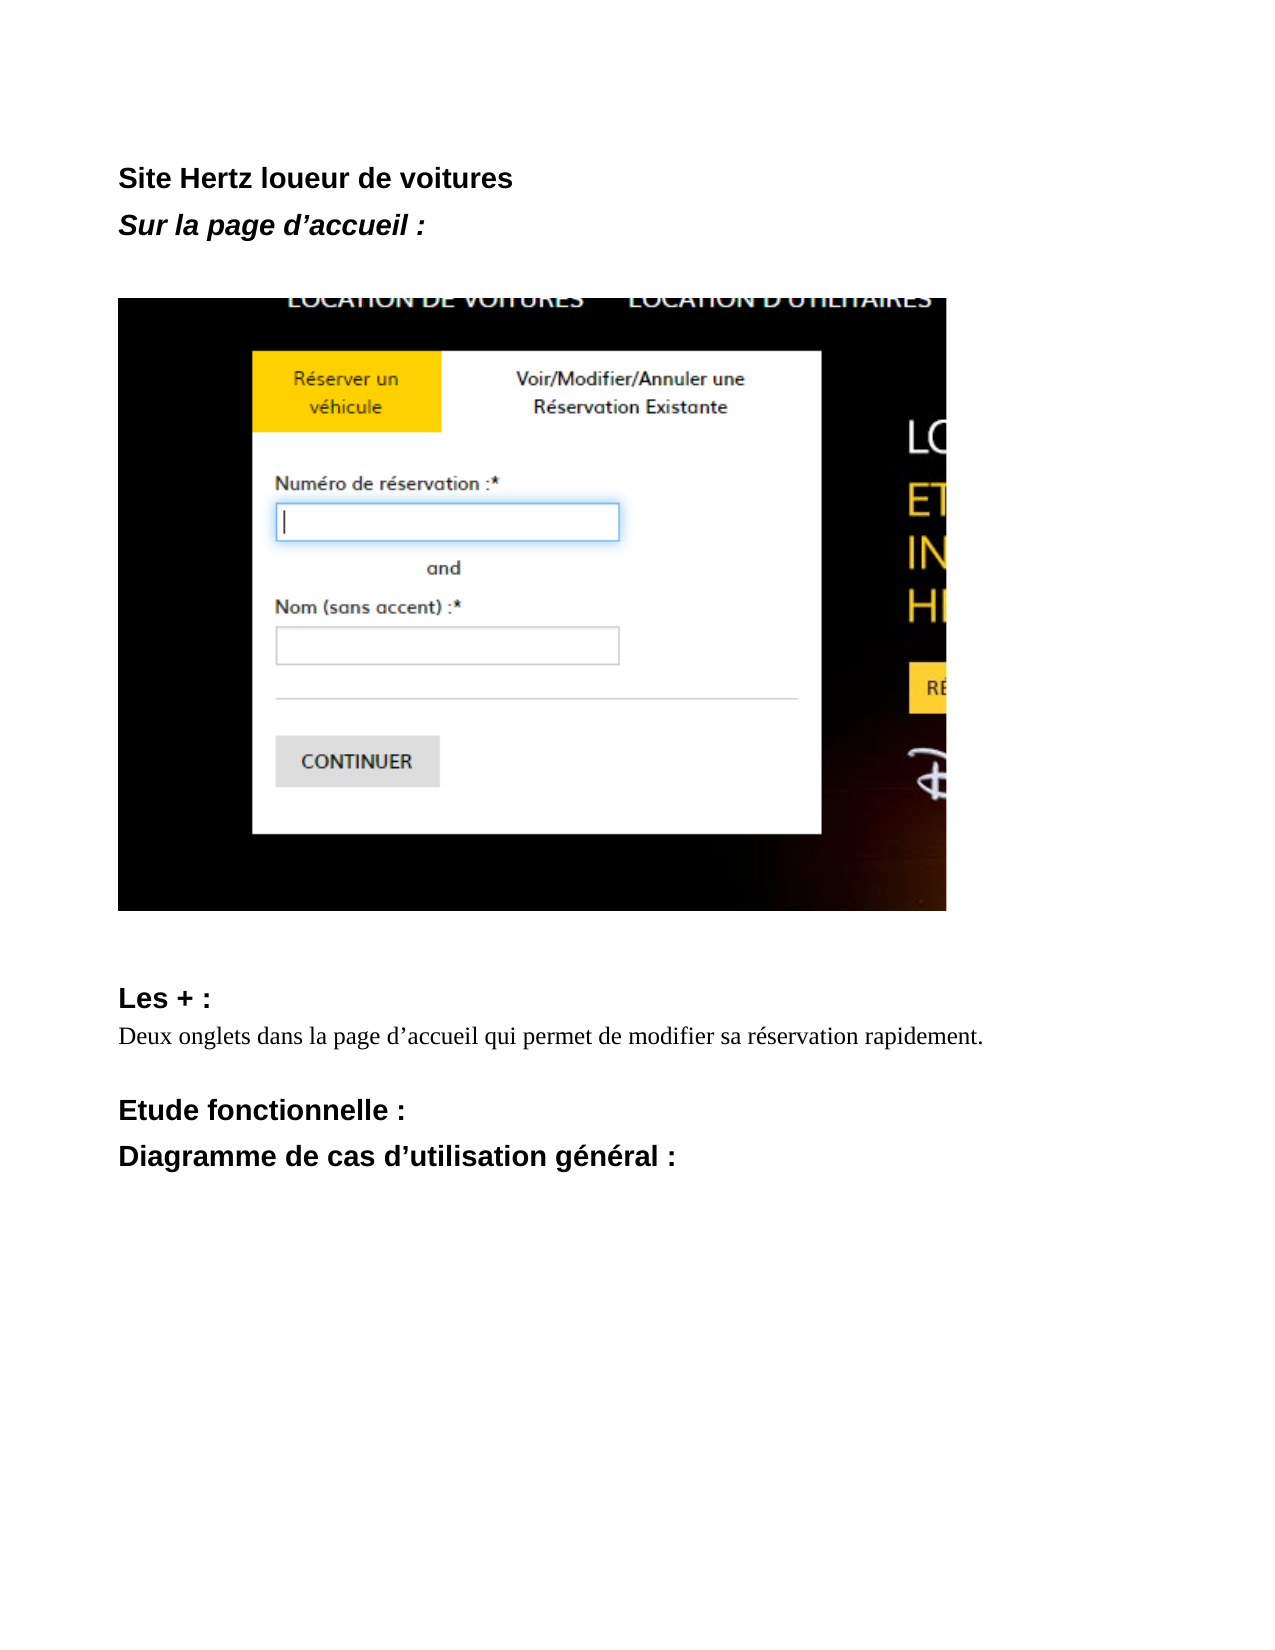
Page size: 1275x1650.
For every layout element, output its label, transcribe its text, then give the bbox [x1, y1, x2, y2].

subtitle Sur la page d’accueil : [118, 207, 1157, 241]
subtitle Les + : [118, 981, 1157, 1014]
subtitle Diagramme de cas d’utilisation général : [118, 1139, 1157, 1172]
subtitle Site Hertz loueur de voitures [118, 161, 1157, 195]
subtitle Etude fonctionnelle : [118, 1093, 1157, 1126]
text Deux onglets dans la page d’accueil qui permet de modifier sa réservation rapidement. [118, 1021, 1157, 1049]
